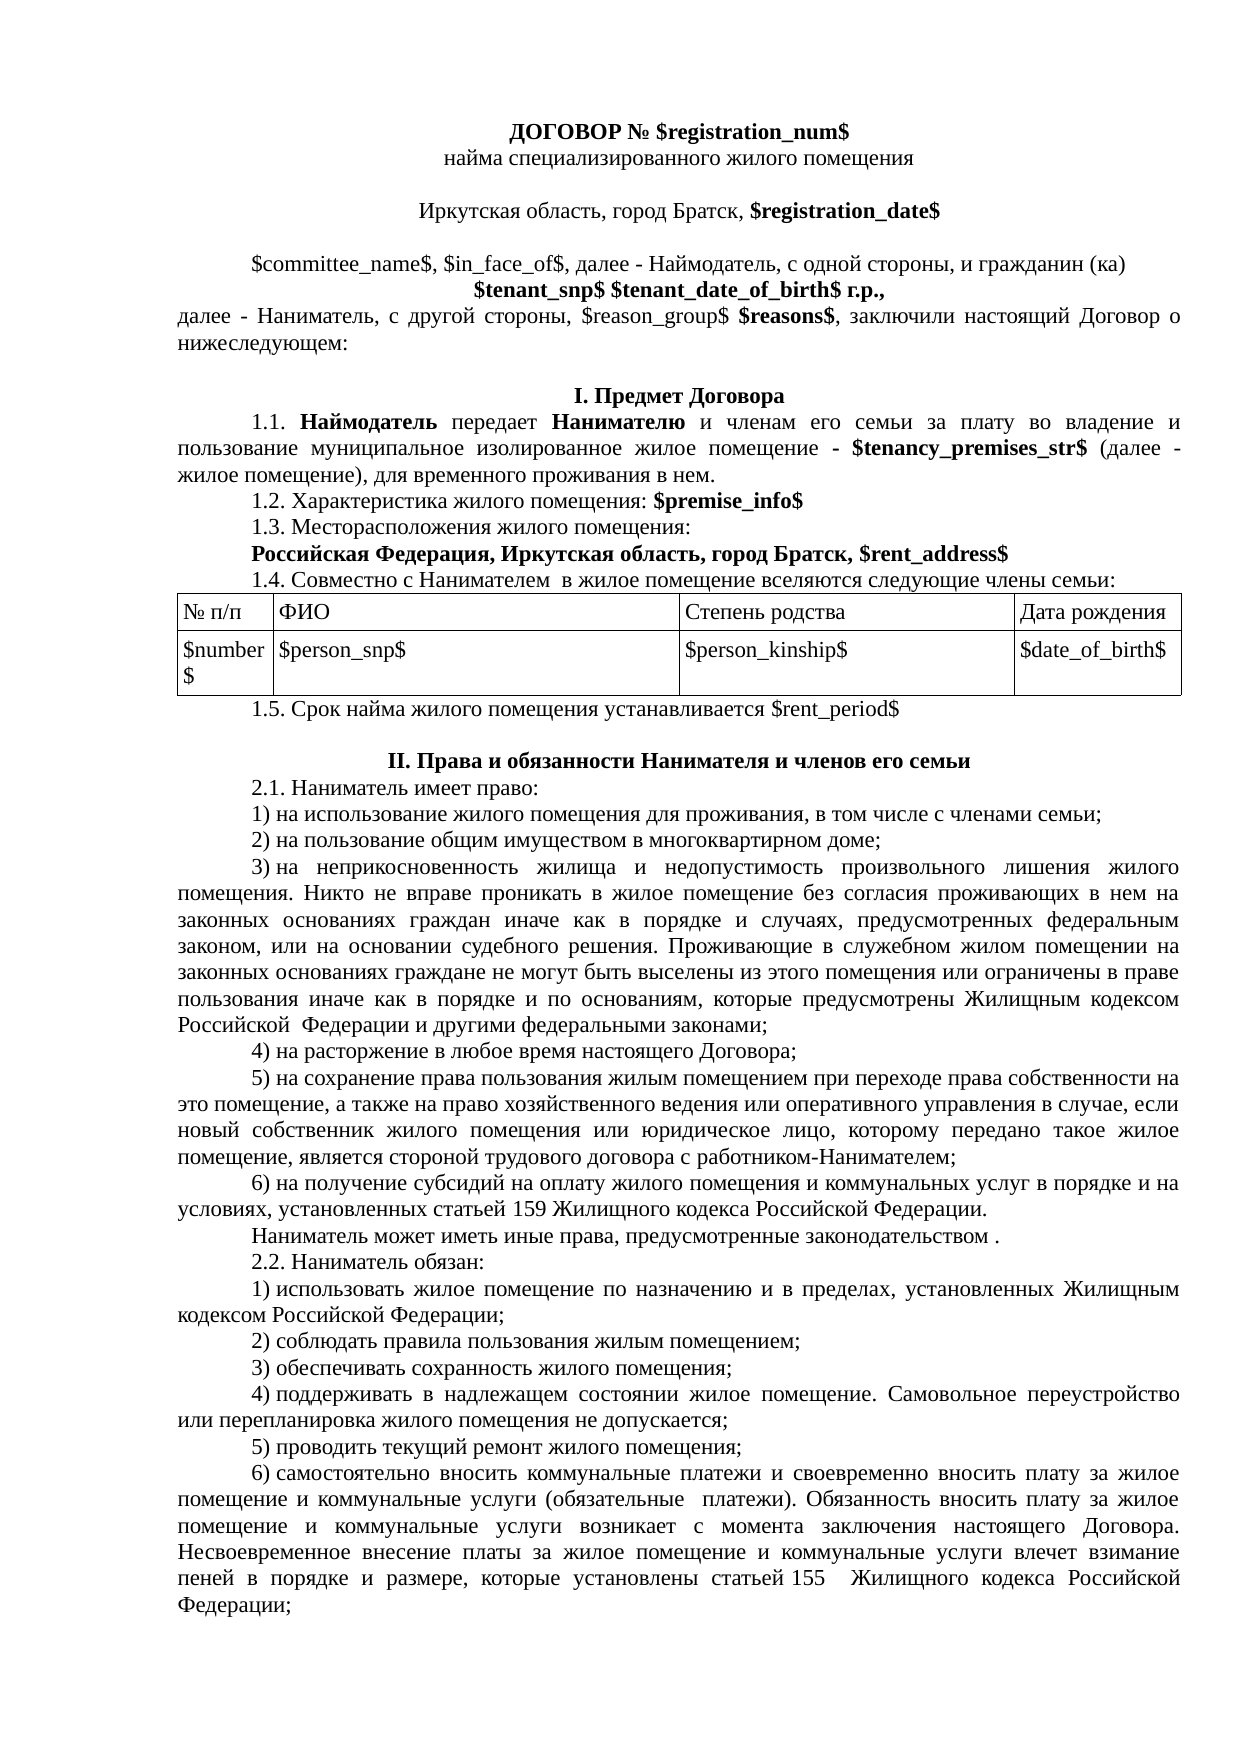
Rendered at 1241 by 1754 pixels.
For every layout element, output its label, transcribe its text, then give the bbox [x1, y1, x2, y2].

list Российская Федерация, Иркутская область, город Братск, $rent_address$ [177, 540, 1181, 566]
text 5) проводить текущий ремонт жилого помещения; [177, 1433, 1181, 1459]
list Характеристика жилого помещения: $premise_info$ [177, 487, 1181, 513]
text $committee_name$, $in_face_of$, далее - Наймодатель, с одной стороны, и гражданин (ка) [177, 250, 1181, 276]
text Иркутская область, город Братск, $registration_date$ [177, 197, 1181, 223]
text 3) на неприкосновенность жилища и недопустимость произвольного лишения жилого помещения. Никто не вправе проникать в жилое помещение без согласия проживающих в нем на законных основаниях граждан иначе как в порядке и случаях, предусмотренных федеральным законом, или на основании судебного решения. Проживающие в служебном жилом помещении на законных основаниях граждане не могут быть выселены из этого помещения или ограничены в праве пользования иначе как в порядке и по основаниям, которые предусмотрены Жилищным кодексом Российской Федерации и другими федеральными законами; [177, 853, 1181, 1037]
text $tenant_snp$ $tenant_date_of_birth$ г.р., [177, 276, 1181, 303]
table_header Степень родства [680, 594, 1014, 630]
text найма специализированного жилого помещения [177, 144, 1181, 171]
table_cell $person_kinship$ [680, 631, 1014, 695]
text 2.1. Наниматель имеет право: [177, 774, 1181, 800]
text II. Права и обязанности Нанимателя и членов его семьи [177, 747, 1181, 774]
text 4) поддерживать в надлежащем состоянии жилое помещение. Самовольное переустройство или перепланировка жилого помещения не допускается; [177, 1380, 1181, 1433]
text 1.4. Совместно с Нанимателем в жилое помещение вселяются следующие члены семьи: [177, 566, 1181, 592]
table_header Дата рождения [1015, 594, 1181, 630]
text далее - Наниматель, с другой стороны, $reason_group$ $reasons$, заключили настоящий Договор о нижеследующем: [177, 303, 1181, 355]
text 5) на сохранение права пользования жилым помещением при переходе права собственности на это помещение, а также на право хозяйственного ведения или оперативного управления в случае, если новый собственник жилого помещения или юридическое лицо, которому передано такое жилое помещение, является стороной трудового договора с работником-Нанимателем; [177, 1064, 1181, 1169]
text 3) обеспечивать сохранность жилого помещения; [177, 1354, 1181, 1380]
text I. Предмет Договора [177, 382, 1181, 408]
table_header ФИО [274, 594, 679, 630]
text 2) на пользование общим имуществом в многоквартирном доме; [177, 827, 1181, 853]
table_header № п/п [178, 594, 273, 630]
table_cell $person_snp$ [274, 631, 679, 695]
table_cell $date_of_birth$ [1015, 631, 1181, 695]
table_cell $number$ [178, 631, 273, 695]
text Наниматель может иметь иные права, предусмотренные законодательством . [177, 1222, 1181, 1248]
text 1.5. Срок найма жилого помещения устанавливается $rent_period$ [177, 696, 1181, 721]
text 6) самостоятельно вносить коммунальные платежи и своевременно вносить плату за жилое помещение и коммунальные услуги (обязательные платежи). Обязанность вносить плату за жилое помещение и коммунальные услуги возникает с момента заключения настоящего Договора. Несвоевременное внесение платы за жилое помещение и коммунальные услуги влечет взимание пеней в порядке и размере, которые установлены статьей 155 Жилищного кодекса Российской Федерации; [177, 1459, 1181, 1617]
text 4) на расторжение в любое время настоящего Договора; [177, 1037, 1181, 1064]
text 2.2. Наниматель обязан: [177, 1248, 1181, 1274]
text 2) соблюдать правила пользования жилым помещением; [177, 1327, 1181, 1354]
text 1) на использование жилого помещения для проживания, в том числе с членами семьи; [177, 800, 1181, 827]
text ДОГОВОР № $registration_num$ [177, 118, 1181, 144]
text 6) на получение субсидий на оплату жилого помещения и коммунальных услуг в порядке и на условиях, установленных статьей 159 Жилищного кодекса Российской Федерации. [177, 1169, 1181, 1222]
text 1) использовать жилое помещение по назначению и в пределах, установленных Жилищным кодексом Российской Федерации; [177, 1274, 1181, 1327]
list 1.3. Месторасположения жилого помещения: [177, 513, 1181, 540]
text 1.1. Наймодатель передает Нанимателю и членам его семьи за плату во владение и пользование муниципальное изолированное жилое помещение - $tenancy_premises_str$ (далее - жилое помещение), для временного проживания в нем. [177, 408, 1181, 487]
